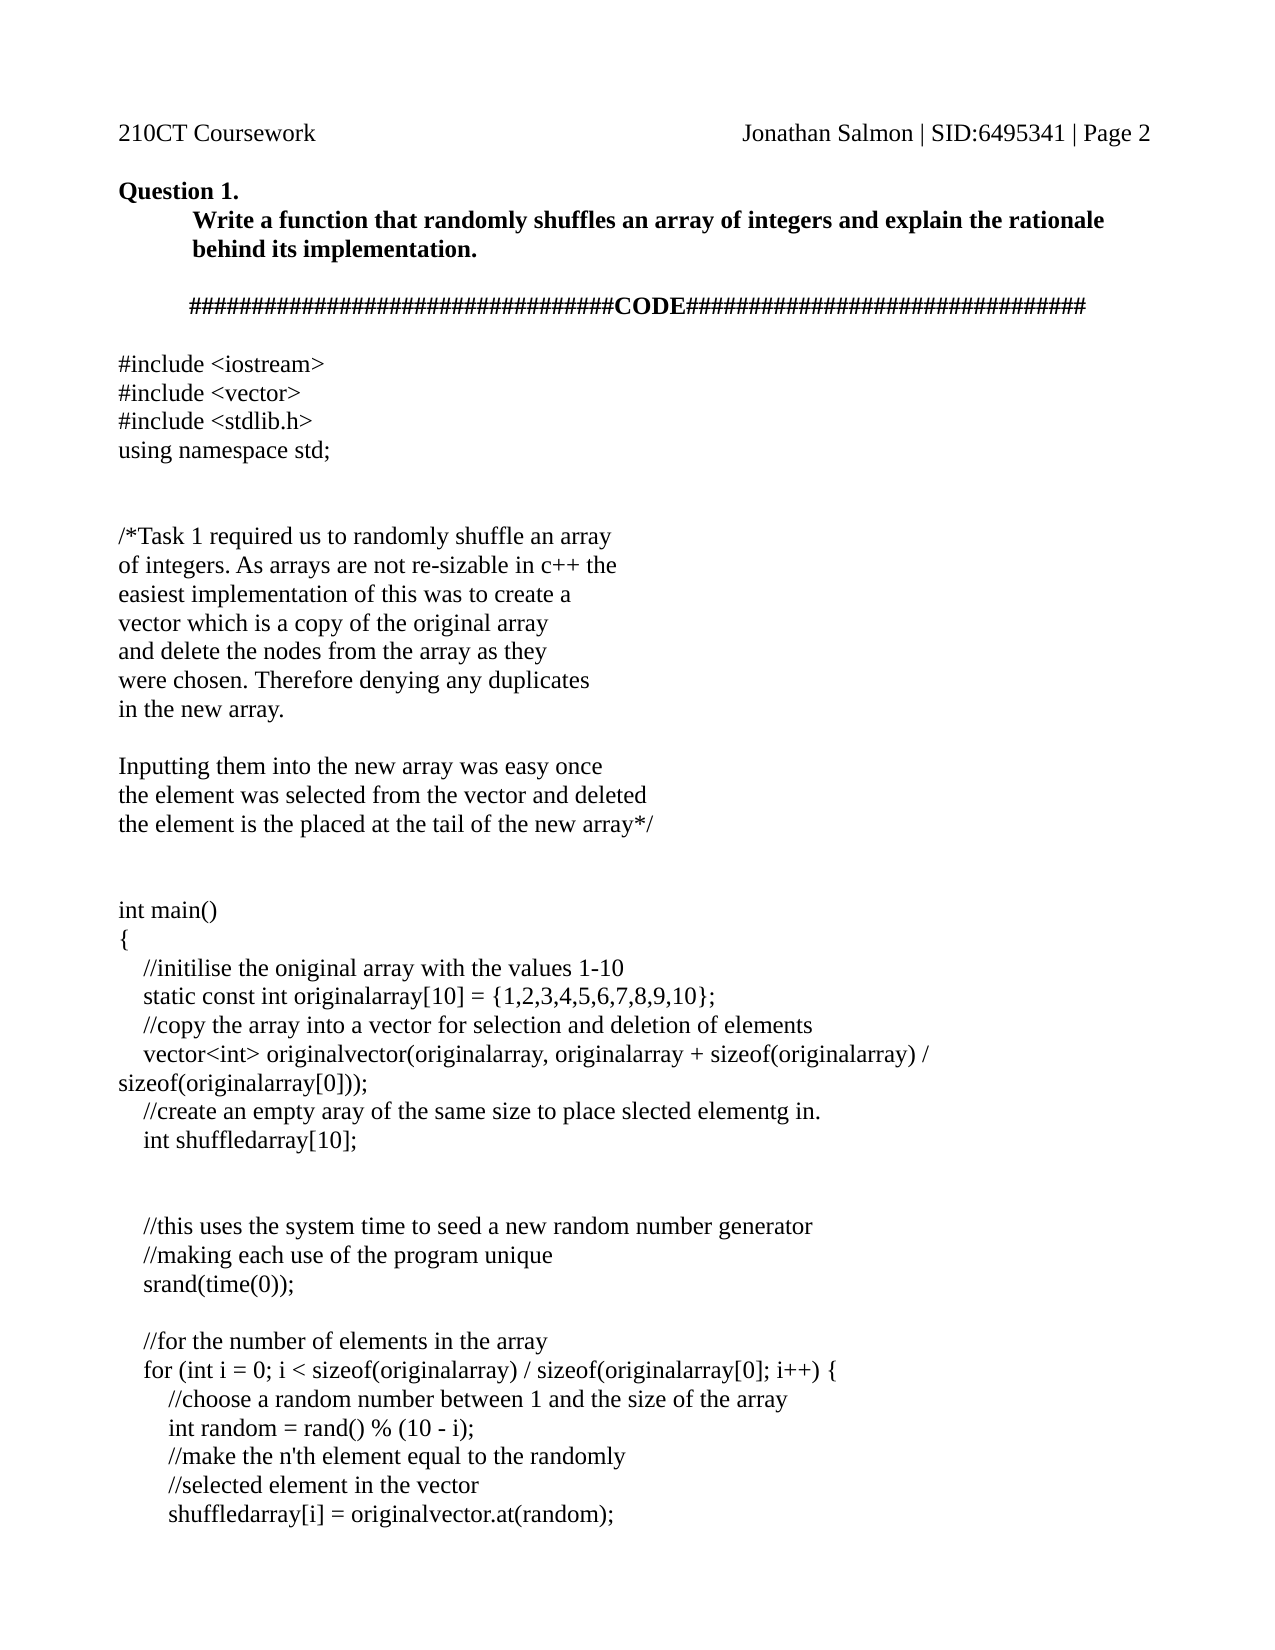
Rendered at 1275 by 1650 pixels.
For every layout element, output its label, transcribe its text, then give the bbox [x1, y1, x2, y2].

text and delete the nodes from the array as they [118, 636, 1157, 665]
text Question 1. [118, 176, 1157, 205]
text #include <stdlib.h> [118, 406, 1157, 435]
text of integers. As arrays are not re-sizable in c++ the [118, 550, 1157, 579]
text { [118, 924, 1157, 953]
text using namespace std; [118, 435, 1157, 464]
text #include <vector> [118, 378, 1157, 406]
text the element was selected from the vector and deleted [118, 780, 1157, 809]
text vector which is a copy of the original array [118, 608, 1157, 636]
text easiest implementation of this was to create a [118, 579, 1157, 608]
text shuffledarray[i] = originalvector.at(random); [118, 1499, 1157, 1528]
text in the new array. [118, 694, 1157, 723]
text vector<int> originalvector(originalarray, originalarray + sizeof(originalarray) / sizeof(originalarray[0])); [118, 1039, 1157, 1096]
text //for the number of elements in the array [118, 1326, 1157, 1355]
text were chosen. Therefore denying any duplicates [118, 665, 1157, 694]
text int random = rand() % (10 - i); [118, 1413, 1157, 1441]
text for (int i = 0; i < sizeof(originalarray) / sizeof(originalarray[0]; i++) { [118, 1355, 1157, 1384]
text //choose a random number between 1 and the size of the array [118, 1384, 1157, 1413]
text Inputting them into the new array was easy once [118, 751, 1157, 780]
text static const int originalarray[10] = {1,2,3,4,5,6,7,8,9,10}; [118, 981, 1157, 1010]
text //initilise the oniginal array with the values 1-10 [118, 953, 1157, 981]
text ##################################CODE################################ [118, 291, 1157, 320]
text /*Task 1 required us to randomly shuffle an array [118, 521, 1157, 550]
text //making each use of the program unique [118, 1240, 1157, 1269]
text //create an empty aray of the same size to place slected elementg in. [118, 1096, 1157, 1125]
text //make the n'th element equal to the randomly [118, 1441, 1157, 1470]
text srand(time(0)); [118, 1269, 1157, 1298]
text int shuffledarray[10]; [118, 1125, 1157, 1154]
text //this uses the system time to seed a new random number generator [118, 1211, 1157, 1240]
text the element is the placed at the tail of the new array*/ [118, 809, 1157, 838]
text Write a function that randomly shuffles an array of integers and explain the rationale [118, 205, 1157, 234]
text behind its implementation. [118, 234, 1157, 263]
text int main() [118, 895, 1157, 924]
text #include <iostream> [118, 349, 1157, 378]
text //selected element in the vector [118, 1470, 1157, 1499]
text //copy the array into a vector for selection and deletion of elements [118, 1010, 1157, 1039]
